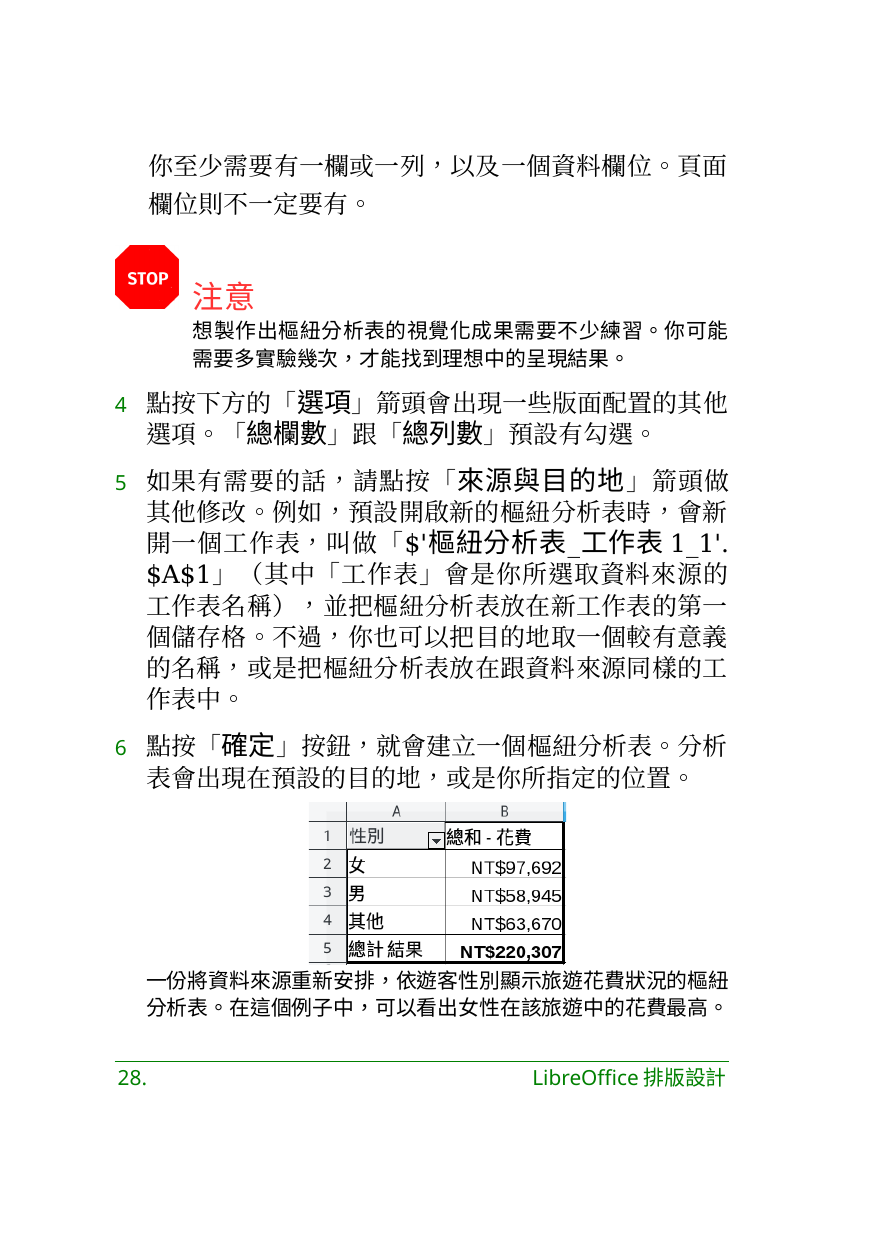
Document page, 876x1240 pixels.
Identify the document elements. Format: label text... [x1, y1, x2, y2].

text 想製作出樞紐分析表的視覺化成果需要不少練習。你可能需要多實驗幾次，才能找到理想中的呈現結果。 [193, 317, 729, 371]
table_header [567, 809, 729, 959]
picture [115, 245, 179, 309]
list 如果有需要的話，請點按「來源與目的地」箭頭做其他修改。例如，預設開啟新的樞紐分析表時，會新開一個工作表，叫做「$'樞紐分析表_工作表1_1'.$A$1」（其中「工作表」會是你所選取資料來源的工作表名稱），並把樞紐分析表放在新工作表的第一個儲存格。不過，你也可以把目的地取一個較有意義的名稱，或是把樞紐分析表放在跟資料來源同樣的工作表中。 [114, 465, 729, 715]
list 點按「確定」按鈕，就會建立一個樞紐分析表。分析表會出現在預設的目的地，或是你所指定的位置。 [114, 731, 729, 793]
list 點按下方的「選項」箭頭會出現一些版面配置的其他選項。「總欄數」跟「總列數」預設有勾選。 [114, 387, 729, 449]
table_cell 一份將資料來源重新安排，依遊客性別顯示旅遊花費狀況的樞紐分析表。在這個例子中，可以看出女性在該旅遊中的花費最高。 [146, 959, 729, 1021]
list 注意 [114, 245, 729, 317]
table_header [146, 809, 308, 959]
text 你至少需要有一欄或一列，以及一個資料欄位。頁面欄位則不一定要有。 [148, 146, 729, 221]
picture [308, 802, 567, 965]
